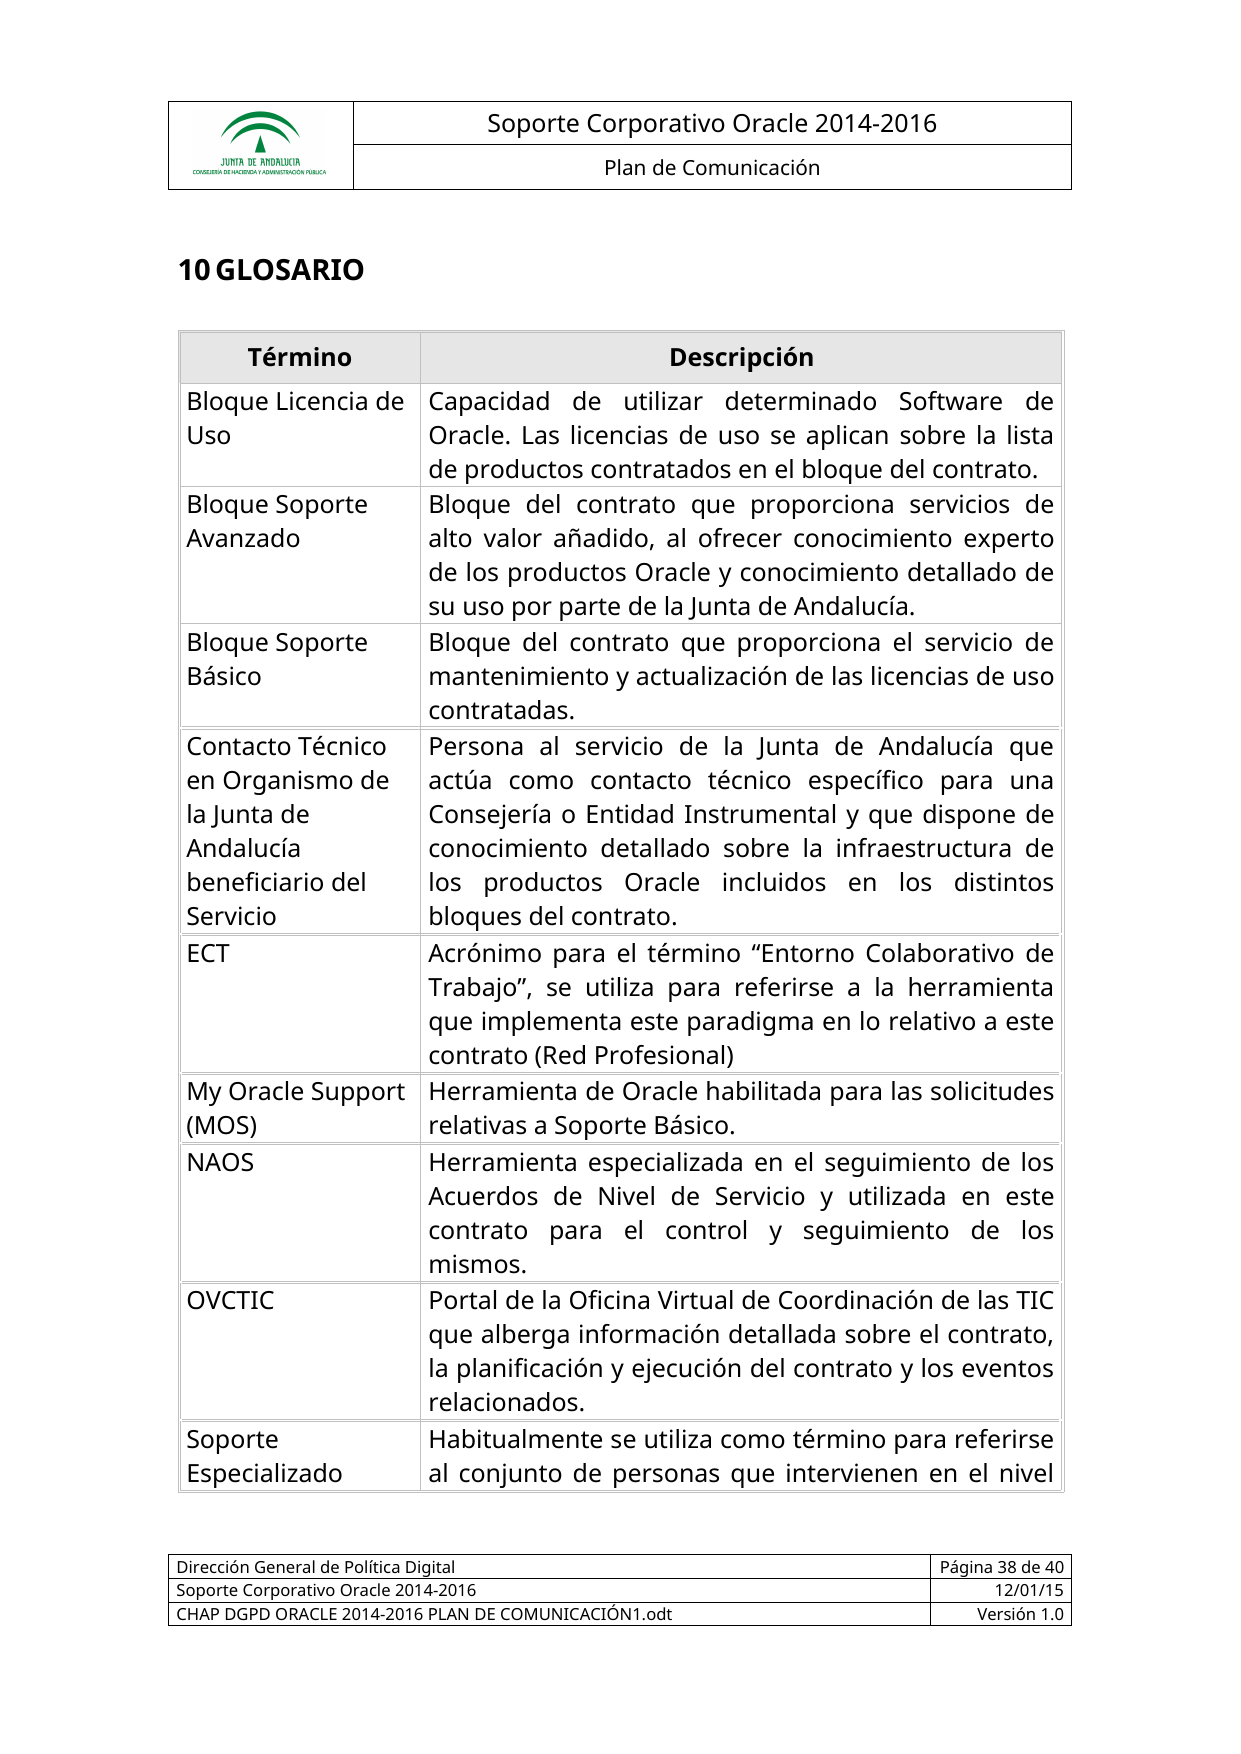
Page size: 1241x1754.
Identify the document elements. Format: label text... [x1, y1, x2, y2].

picture [192, 110, 327, 175]
table_cell Capacidad de utilizar determinado Software de Oracle. Las licencias de uso se aplican sobre la lista de productos contratados en el bloque del contrato. [421, 384, 1061, 486]
table_cell OVCTIC [179, 1281, 420, 1419]
subtitle GLOSARIO [177, 249, 1063, 289]
table_cell Contacto Técnico en Organismo de la Junta de Andalucía beneficiario del Servicio [179, 726, 420, 933]
table_cell Bloque Licencia de Uso [181, 384, 420, 486]
table_cell Soporte Especializado [179, 1419, 420, 1489]
table_cell Herramienta de Oracle habilitada para las solicitudes relativas a Soporte Básico. [421, 1072, 1062, 1142]
table_cell My Oracle Support (MOS) [179, 1072, 420, 1142]
table_cell Acrónimo para el término “Entorno Colaborativo de Trabajo”, se utiliza para referirse a la herramienta que implementa este paradigma en lo relativo a este contrato (Red Profesional) [421, 933, 1062, 1072]
table_cell Bloque del contrato que proporciona servicios de alto valor añadido, al ofrecer conocimiento experto de los productos Oracle y conocimiento detallado de su uso por parte de la Junta de Andalucía. [421, 487, 1061, 623]
table_header Término [181, 333, 420, 383]
table_cell ECT [179, 933, 420, 1072]
table_cell NAOS [179, 1142, 420, 1281]
table_cell Bloque Soporte Avanzado [181, 487, 420, 623]
table_cell Habitualmente se utiliza como término para referirse al conjunto de personas que intervienen en el nivel [421, 1419, 1062, 1489]
table_cell Persona al servicio de la Junta de Andalucía que actúa como contacto técnico específico para una Consejería o Entidad Instrumental y que dispone de conocimiento detallado sobre la infraestructura de los productos Oracle incluidos en los distintos bloques del contrato. [421, 726, 1062, 933]
table_header Descripción [421, 333, 1061, 383]
table_cell Herramienta especializada en el seguimiento de los Acuerdos de Nivel de Servicio y utilizada en este contrato para el control y seguimiento de los mismos. [421, 1142, 1062, 1281]
table_cell Portal de la Oficina Virtual de Coordinación de las TIC que alberga información detallada sobre el contrato, la planificación y ejecución del contrato y los eventos relacionados. [421, 1281, 1062, 1419]
table_cell Bloque Soporte Básico [181, 624, 420, 726]
table_cell Bloque del contrato que proporciona el servicio de mantenimiento y actualización de las licencias de uso contratadas. [421, 624, 1061, 726]
